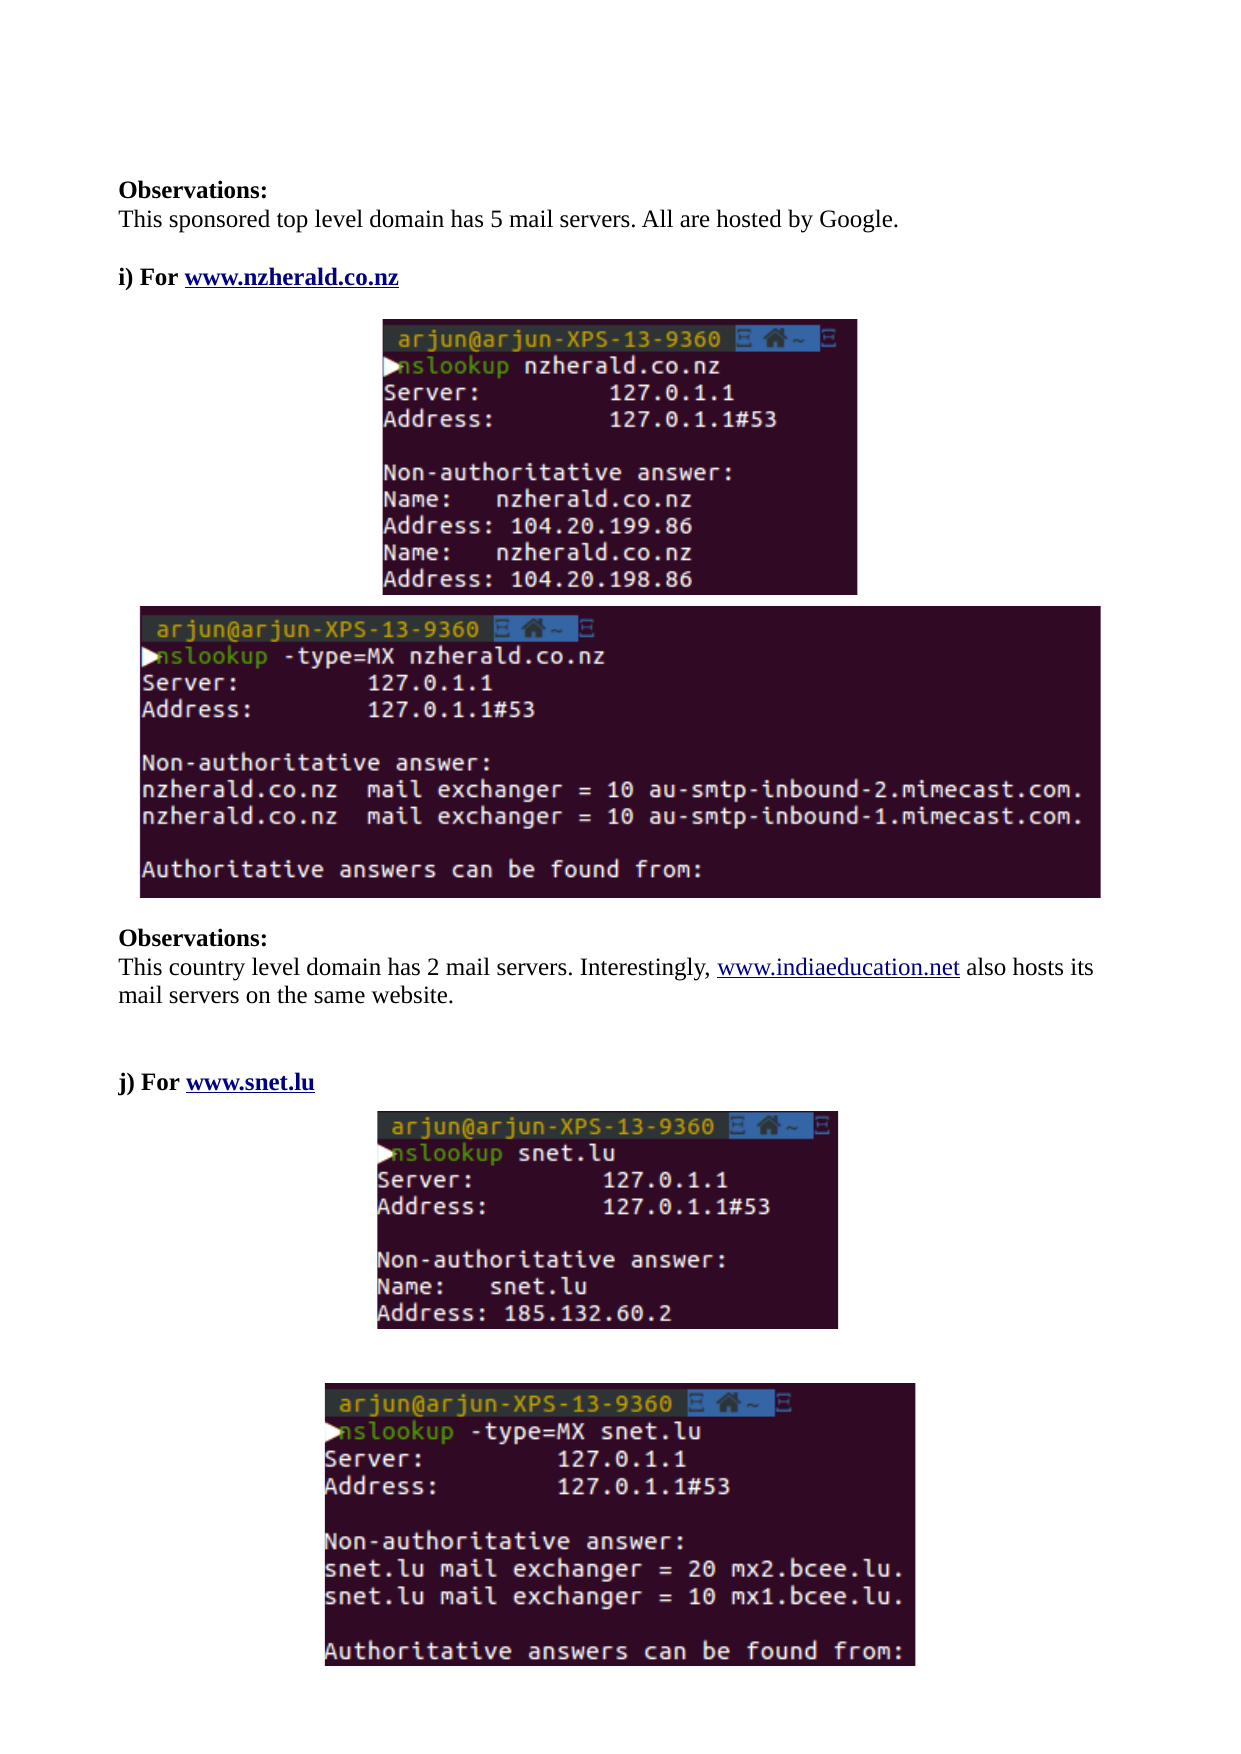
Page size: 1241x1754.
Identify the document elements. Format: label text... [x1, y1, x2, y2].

picture [377, 1111, 839, 1329]
text Observations: [118, 176, 1122, 204]
picture [139, 606, 1101, 898]
text This sponsored top level domain has 5 mail servers. All are hosted by Google. [118, 204, 1122, 233]
text Observations: [118, 923, 1122, 952]
text This country level domain has 2 mail servers. Interestingly, www.indiaeducation.net also hosts its mail servers on the same website. [118, 952, 1122, 1009]
text i) For www.nzherald.co.nz [118, 262, 1122, 291]
text j) For www.snet.lu [118, 1067, 1122, 1096]
picture [324, 1383, 916, 1666]
picture [382, 319, 858, 595]
